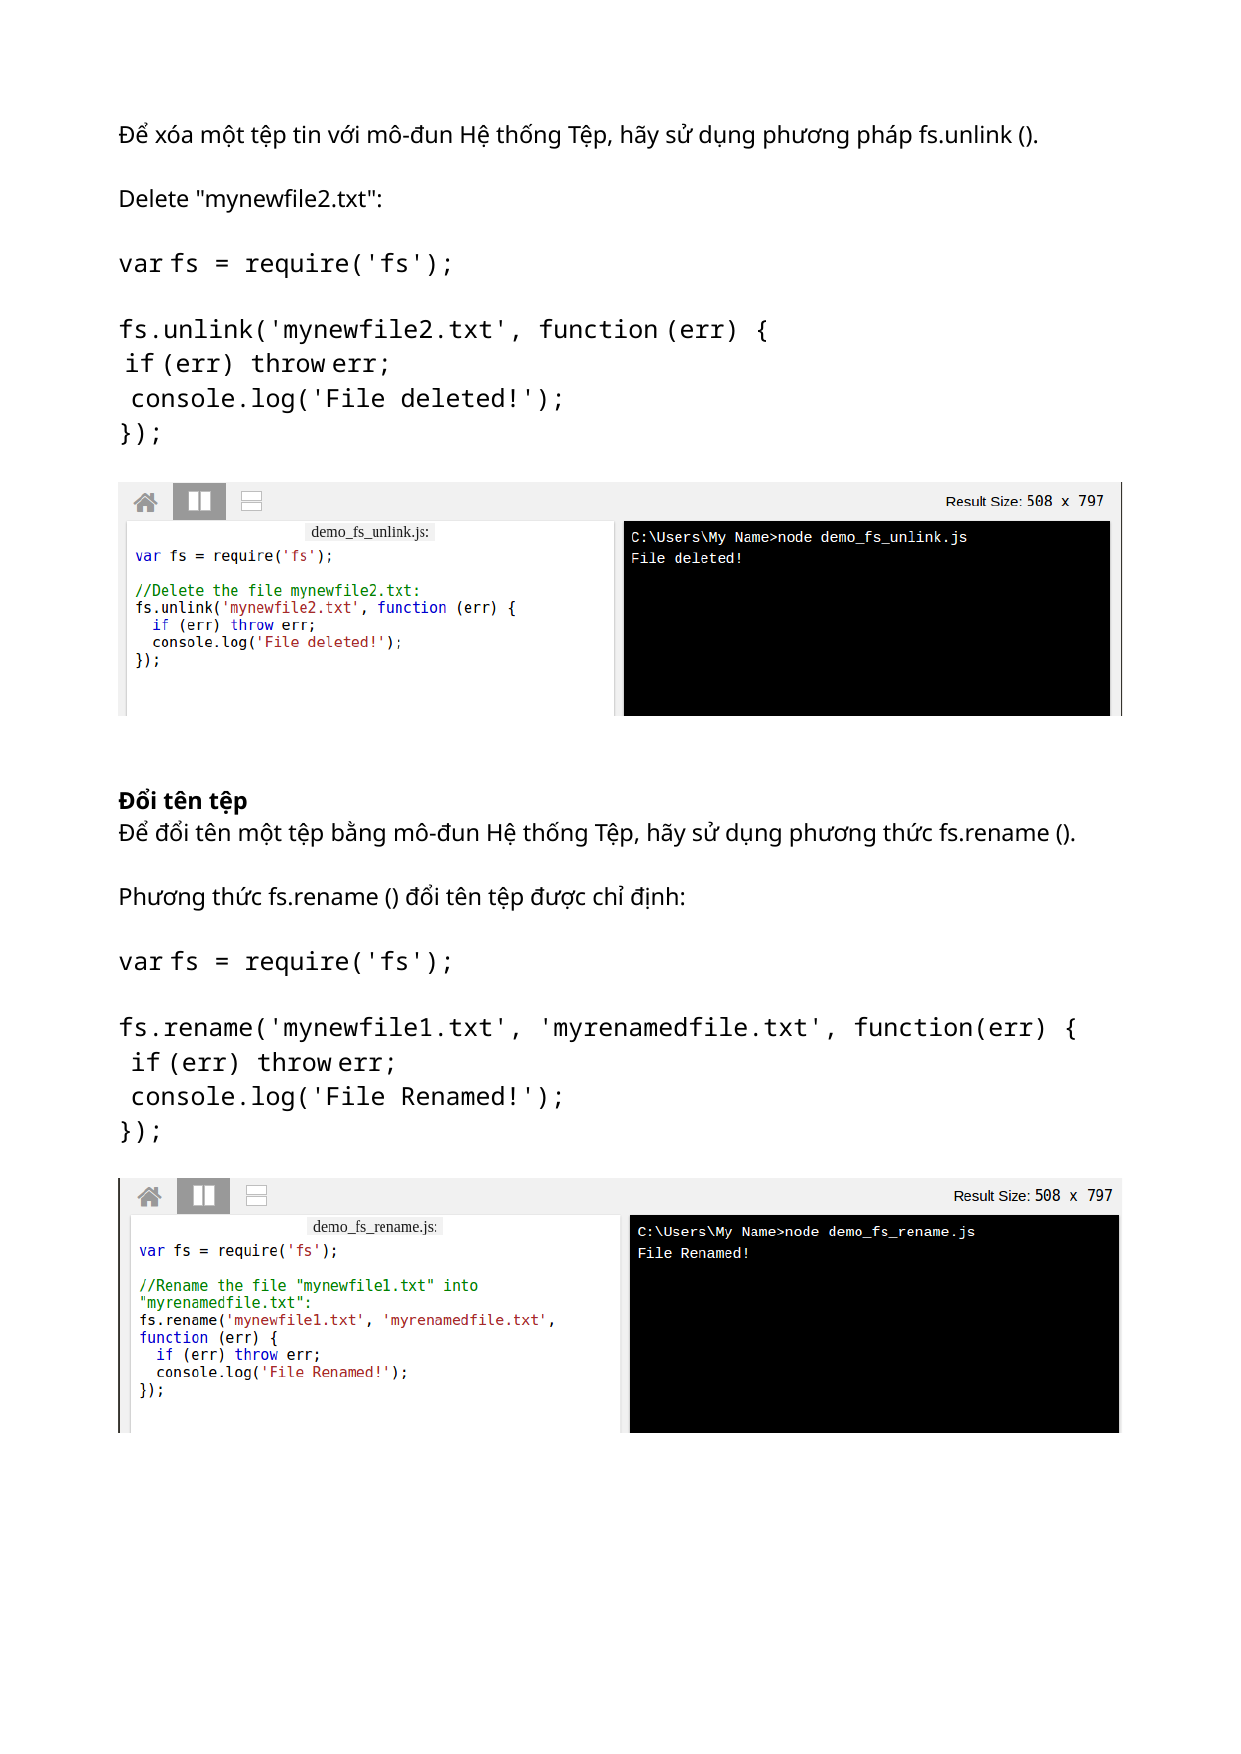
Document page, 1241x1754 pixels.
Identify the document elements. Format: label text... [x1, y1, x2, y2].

text var fs = require('fs'); fs.unlink('mynewfile2.txt', function (err) { if (err) throw err; console.log('File deleted!'); }); [118, 246, 1122, 448]
text Đổi tên tệp [118, 784, 1122, 816]
picture [118, 482, 1123, 716]
text var fs = require('fs'); fs.rename('mynewfile1.txt', 'myrenamedfile.txt', function(err) { if (err) throw err; console.log('File Renamed!'); }); [118, 944, 1122, 1146]
text Phương thức fs.rename () đổi tên tệp được chỉ định: [118, 880, 1122, 912]
picture [118, 1178, 1123, 1433]
text Để đổi tên một tệp bằng mô-đun Hệ thống Tệp, hãy sử dụng phương thức fs.rename (). [118, 816, 1122, 848]
text Để xóa một tệp tin với mô-đun Hệ thống Tệp, hãy sử dụng phương pháp fs.unlink (). [118, 118, 1122, 150]
text Delete "mynewfile2.txt": [118, 182, 1122, 214]
